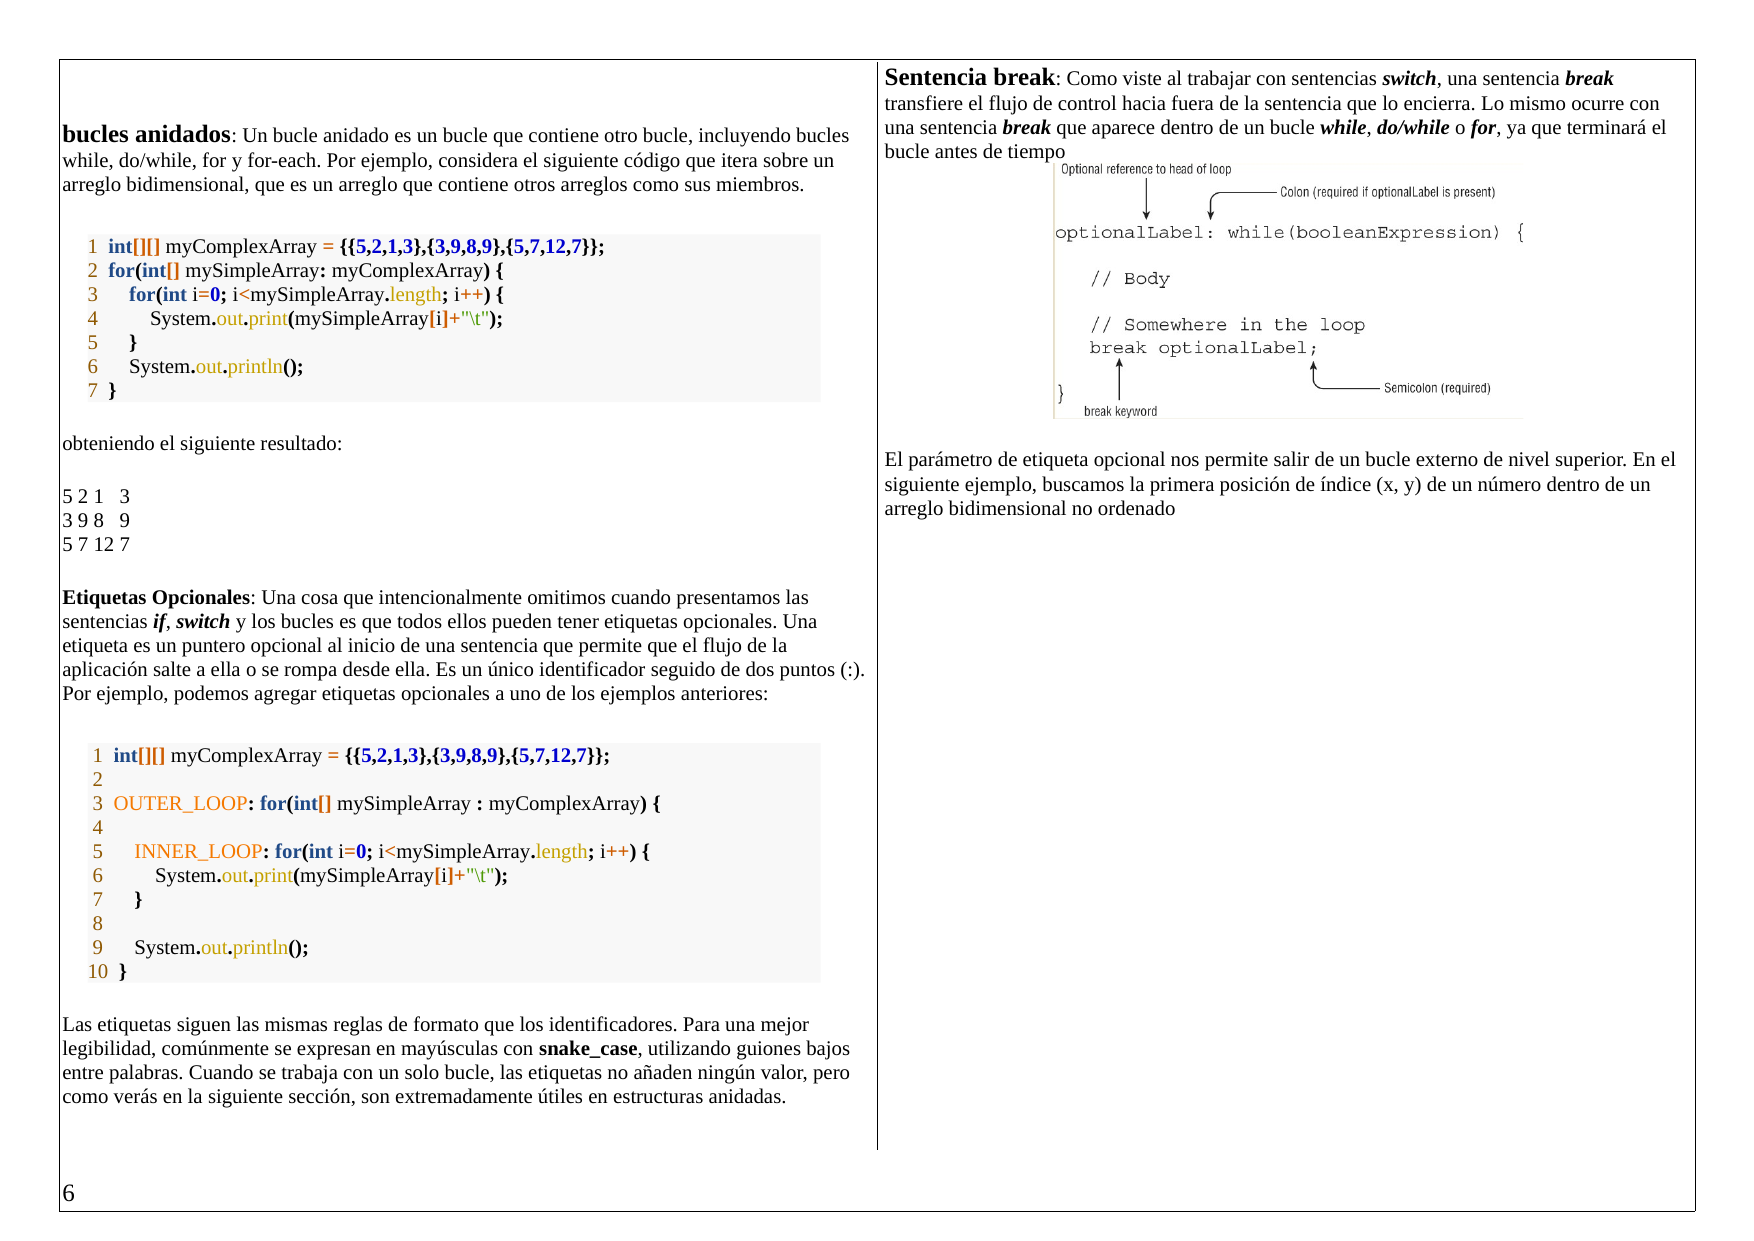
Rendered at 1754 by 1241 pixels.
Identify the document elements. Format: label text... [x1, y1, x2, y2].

text bucles anidados: Un bucle anidado es un bucle que contiene otro bucle, incluyendo bucles while, do/while, for y for-each. Por ejemplo, considera el siguiente código que itera sobre un arreglo bidimensional, que es un arreglo que contiene otros arreglos como sus miembros. [62, 119, 869, 196]
text Las etiquetas siguen las mismas reglas de formato que los identificadores. Para una mejor legibilidad, comúnmente se expresan en mayúsculas con snake_case, utilizando guiones bajos entre palabras. Cuando se trabaja con un solo bucle, las etiquetas no añaden ningún valor, pero como verás en la siguiente sección, son extremadamente útiles en estructuras anidadas. [62, 1012, 869, 1108]
text 3 9 8 9 [62, 508, 869, 532]
picture [1053, 163, 1524, 419]
text obteniendo el siguiente resultado: [62, 431, 869, 455]
text Etiquetas Opcionales: Una cosa que intencionalmente omitimos cuando presentamos las sentencias if, switch y los bucles es que todos ellos pueden tener etiquetas opcionales. Una etiqueta es un puntero opcional al inicio de una sentencia que permite que el flujo de la aplicación salte a ella o se rompa desde ella. Es un único identificador seguido de dos puntos (:). Por ejemplo, podemos agregar etiquetas opcionales a uno de los ejemplos anteriores: [62, 585, 869, 705]
text 5 7 12 7 [62, 532, 869, 556]
text 5 2 1 3 [62, 484, 869, 508]
text Sentencia break: Como viste al trabajar con sentencias switch, una sentencia break transfiere el flujo de control hacia fuera de la sentencia que lo encierra. Lo mismo ocurre con una sentencia break que aparece dentro de un bucle while, do/while o for, ya que terminará el bucle antes de tiempo [884, 62, 1692, 163]
text El parámetro de etiqueta opcional nos permite salir de un bucle externo de nivel superior. En el siguiente ejemplo, buscamos la primera posición de índice (x, y) de un número dentro de un arreglo bidimensional no ordenado [884, 447, 1692, 519]
